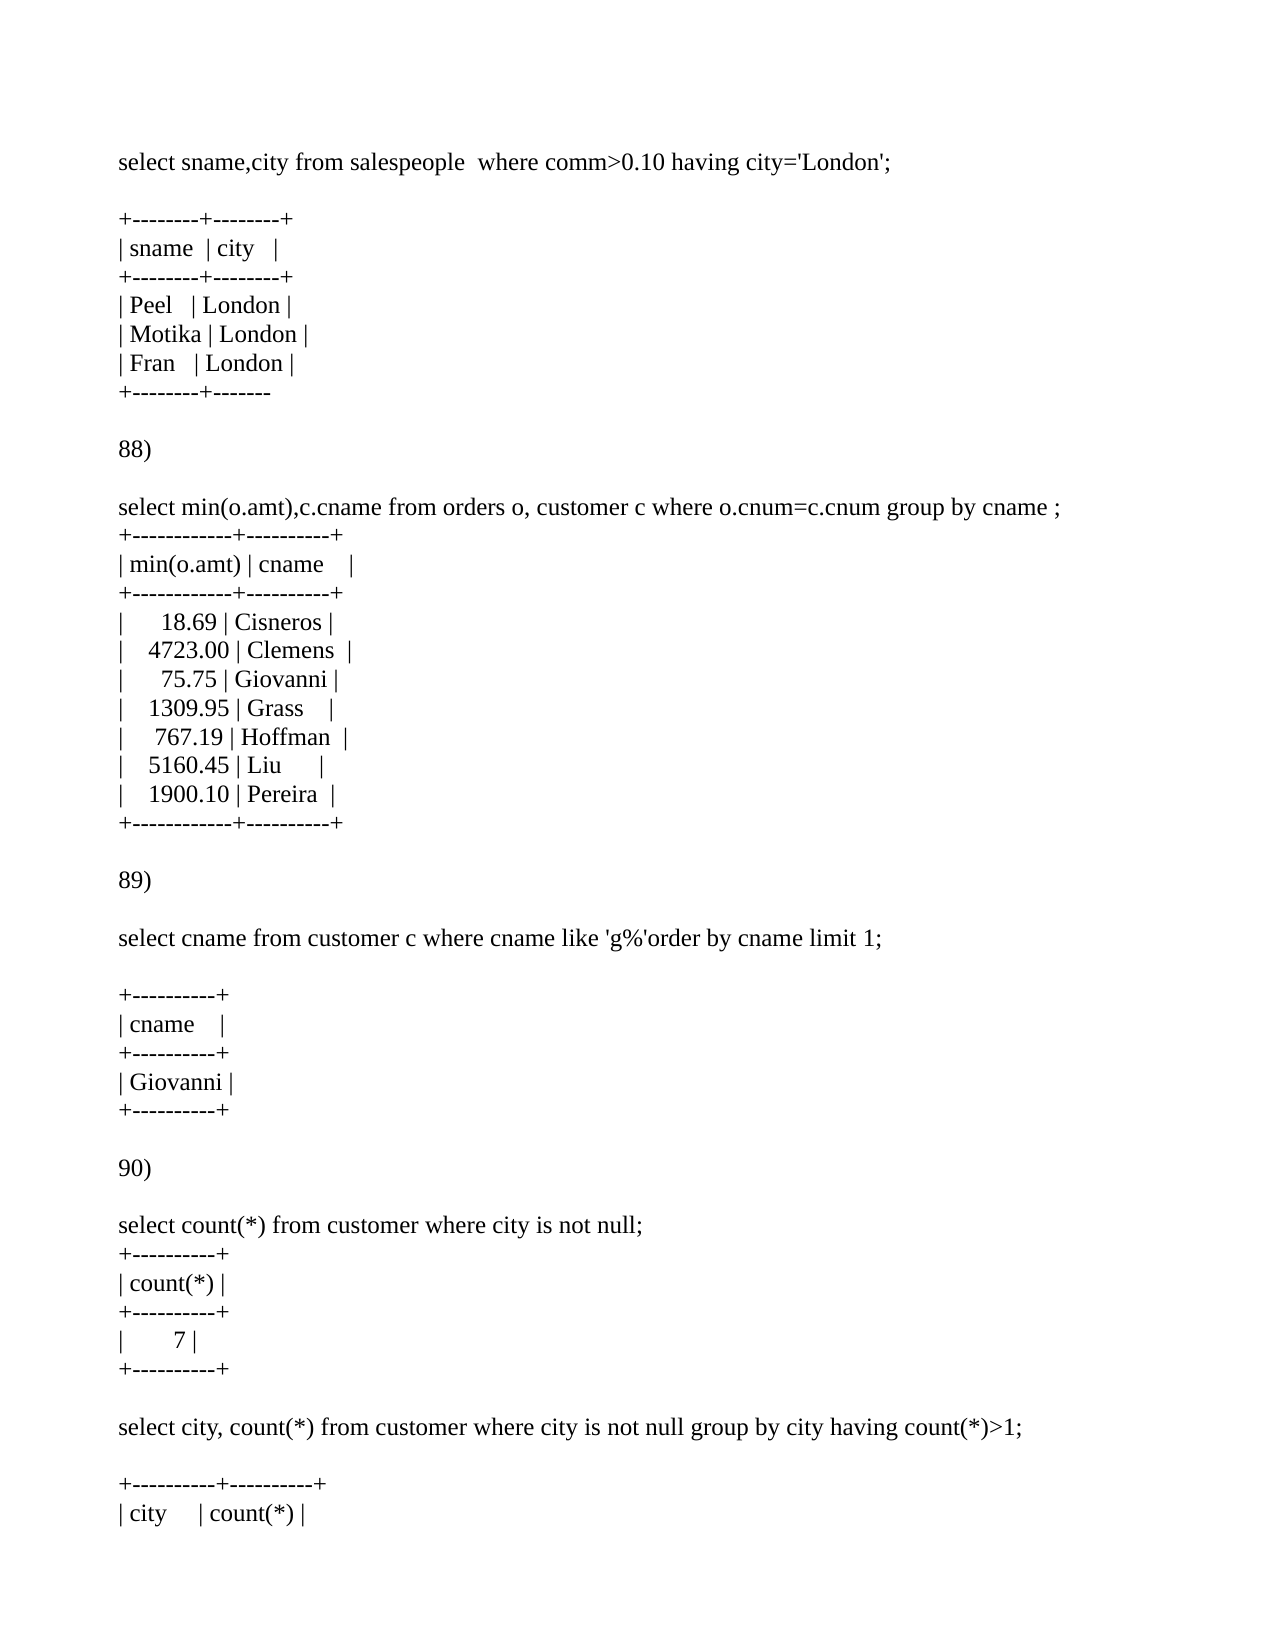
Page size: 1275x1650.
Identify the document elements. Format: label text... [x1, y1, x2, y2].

text | sname | city | [118, 233, 1157, 262]
text | 4723.00 | Clemens | [118, 636, 1157, 664]
text | 7 | [118, 1326, 1157, 1354]
text | min(o.amt) | cname | [118, 549, 1157, 578]
text | Fran | London | [118, 348, 1157, 377]
text | 18.69 | Cisneros | [118, 607, 1157, 636]
text | Motika | London | [118, 319, 1157, 348]
text +----------+ [118, 1354, 1157, 1383]
text | Peel | London | [118, 291, 1157, 319]
text select city, count(*) from customer where city is not null group by city having count(*)>1; [118, 1412, 1157, 1441]
text select count(*) from customer where city is not null; [118, 1211, 1157, 1239]
text | 1900.10 | Pereira | [118, 779, 1157, 808]
text +----------+ [118, 1096, 1157, 1124]
text +----------+ [118, 1038, 1157, 1067]
text 88) [118, 434, 1157, 463]
text +--------+--------+ [118, 262, 1157, 291]
text | 5160.45 | Liu | [118, 751, 1157, 779]
text +----------+----------+ [118, 1469, 1157, 1498]
text +------------+----------+ [118, 808, 1157, 837]
text 89) [118, 866, 1157, 894]
text select cname from customer c where cname like 'g%'order by cname limit 1; [118, 923, 1157, 952]
text select min(o.amt),c.cname from orders o, customer c where o.cnum=c.cnum group by cname ; [118, 492, 1157, 521]
text +------------+----------+ [118, 578, 1157, 607]
text +----------+ [118, 1239, 1157, 1268]
text +--------+------- [118, 377, 1157, 406]
text | city | count(*) | [118, 1498, 1157, 1527]
text | Giovanni | [118, 1067, 1157, 1096]
text | cname | [118, 1009, 1157, 1038]
text +------------+----------+ [118, 521, 1157, 549]
text +----------+ [118, 1297, 1157, 1326]
text +----------+ [118, 981, 1157, 1009]
text +--------+--------+ [118, 204, 1157, 233]
text 90) [118, 1153, 1157, 1182]
text | 75.75 | Giovanni | [118, 664, 1157, 693]
text select sname,city from salespeople where comm>0.10 having city='London'; [118, 147, 1157, 176]
text | count(*) | [118, 1268, 1157, 1297]
text | 767.19 | Hoffman | [118, 722, 1157, 751]
text | 1309.95 | Grass | [118, 693, 1157, 722]
